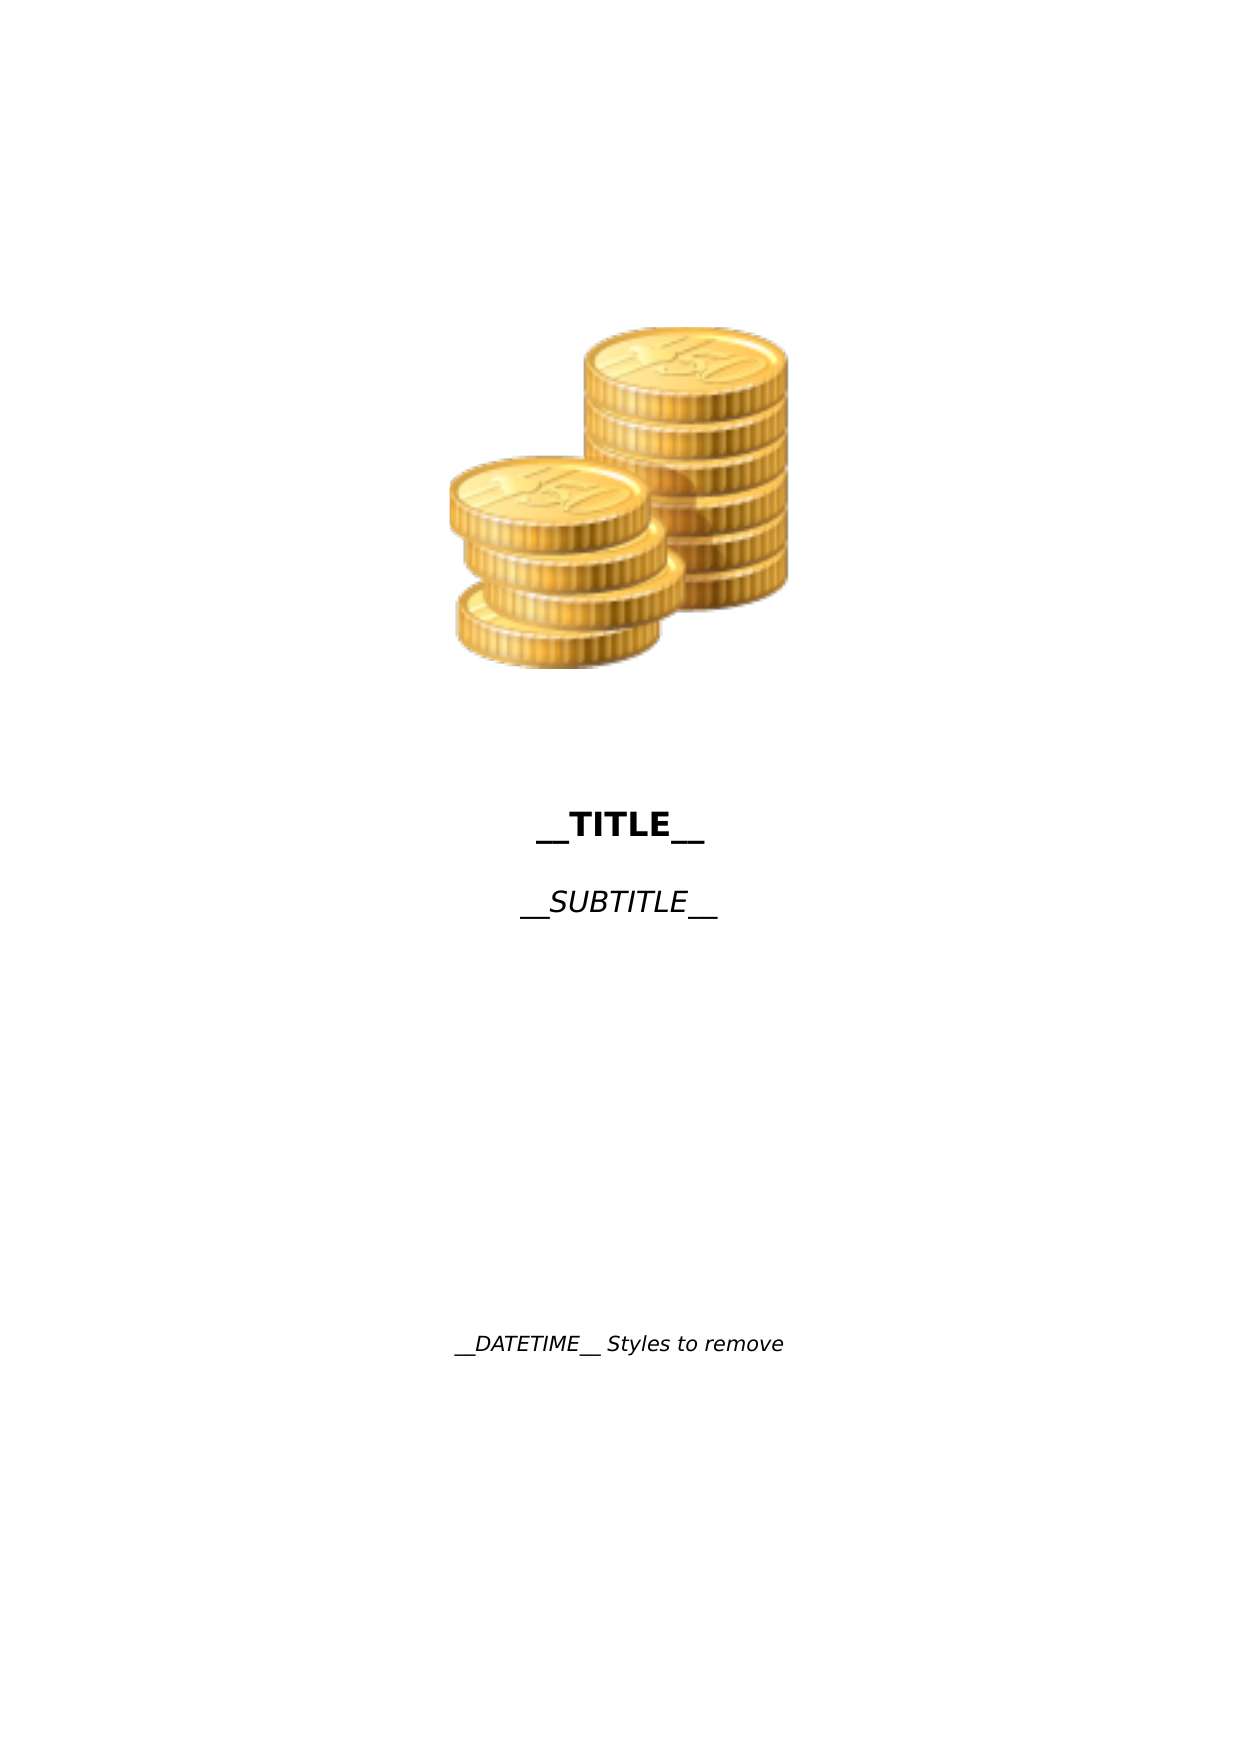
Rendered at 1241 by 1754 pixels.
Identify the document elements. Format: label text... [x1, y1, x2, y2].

text __DATETIME__ Styles to remove [177, 1332, 1063, 1356]
picture [449, 327, 791, 669]
title __TITLE__ [118, 805, 1122, 844]
subtitle __SUBTITLE__ [118, 886, 1122, 919]
